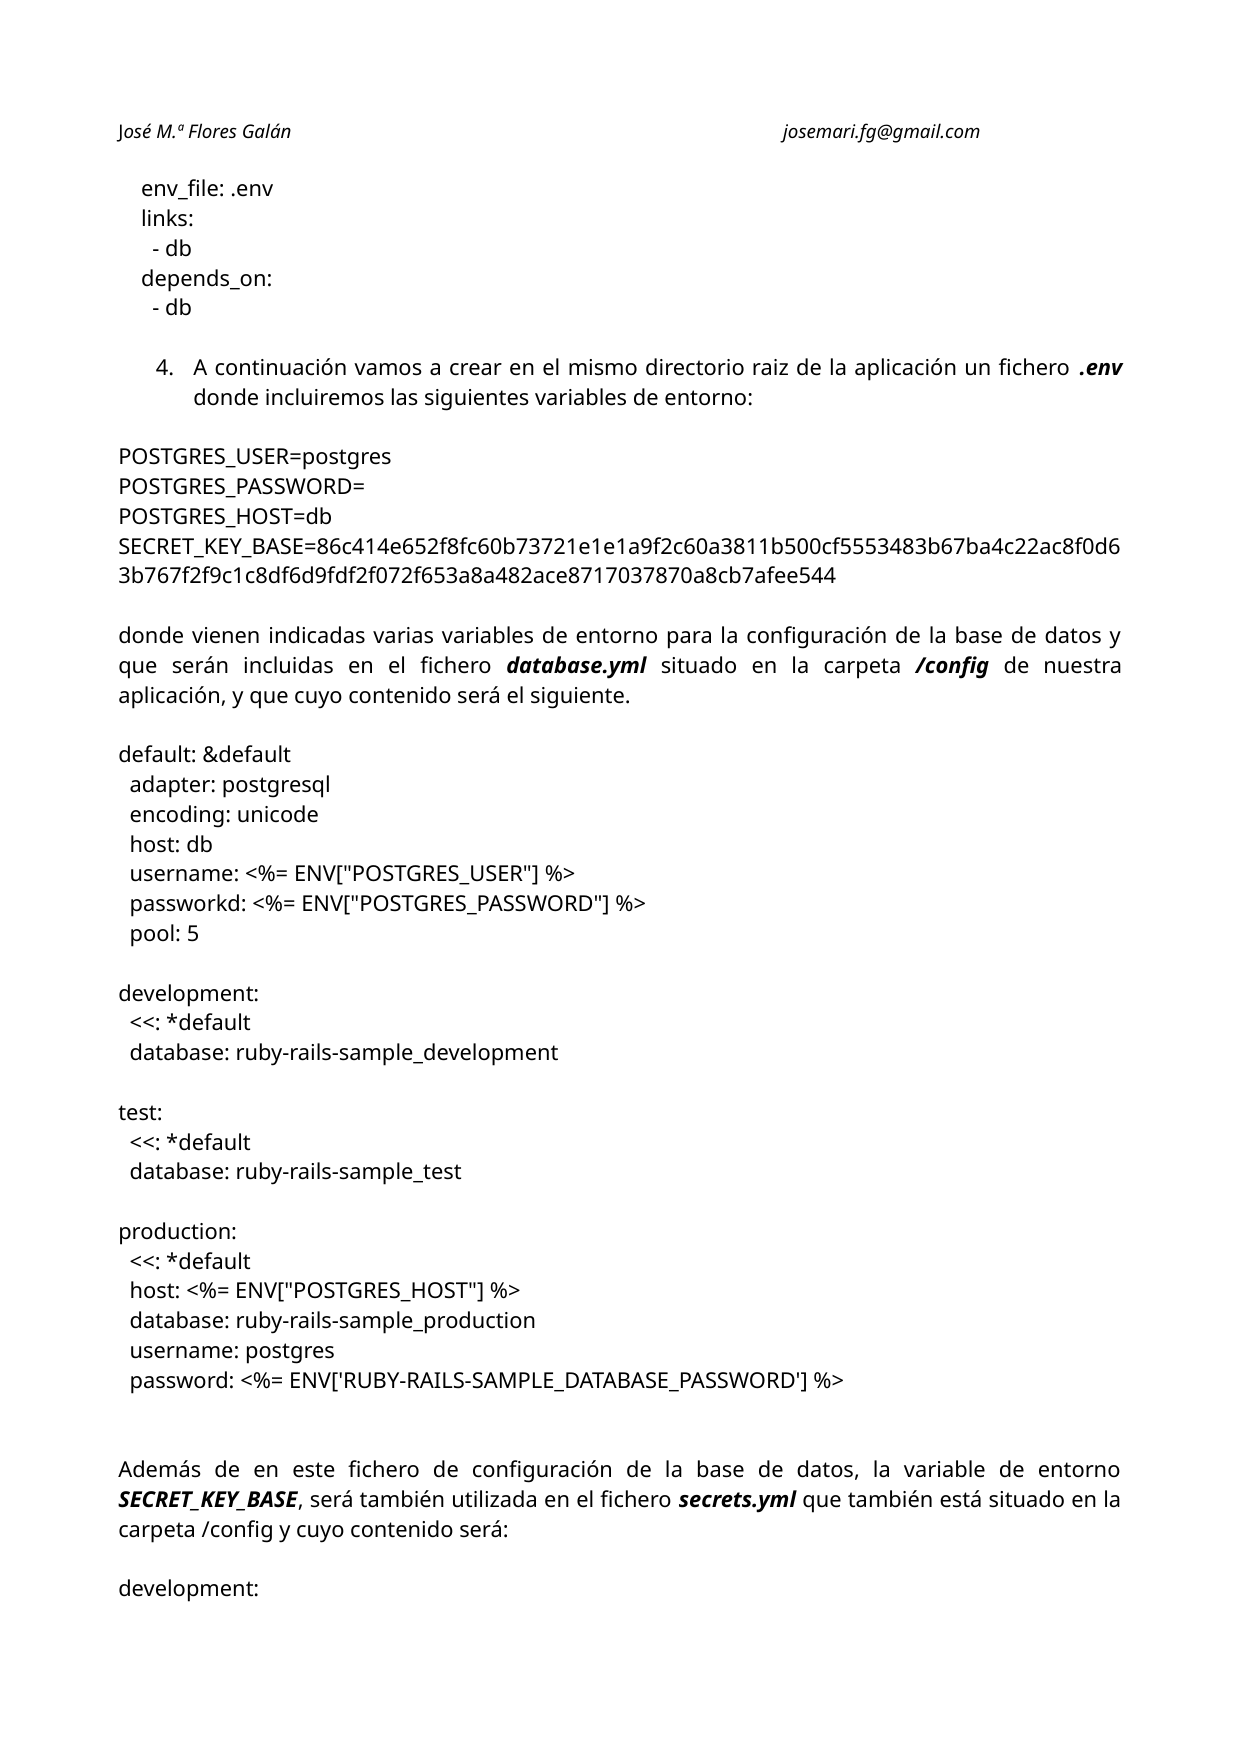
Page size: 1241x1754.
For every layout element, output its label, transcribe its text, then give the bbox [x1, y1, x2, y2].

text pool: 5 [118, 918, 1122, 948]
text database: ruby-rails-sample_production [118, 1305, 1122, 1335]
text adapter: postgresql [118, 769, 1122, 799]
text Además de en este fichero de configuración de la base de datos, la variable de entorno SECRET_KEY_BASE, será también utilizada en el fichero secrets.yml que también está situado en la carpeta /config y cuyo contenido será: [118, 1454, 1122, 1543]
text POSTGRES_PASSWORD= [118, 471, 1122, 501]
text POSTGRES_HOST=db [118, 501, 1122, 531]
text env_file: .env [118, 173, 1122, 203]
text links: [118, 203, 1122, 233]
text <<: *default [118, 1126, 1122, 1156]
text SECRET_KEY_BASE=86c414e652f8fc60b73721e1e1a9f2c60a3811b500cf5553483b67ba4c22ac8f0d63b767f2f9c1c8df6d9fdf2f072f653a8a482ace8717037870a8cb7afee544 [118, 531, 1122, 590]
text - db [118, 292, 1122, 322]
text host: db [118, 828, 1122, 858]
text username: postgres [118, 1335, 1122, 1365]
text test: [118, 1097, 1122, 1126]
text default: &default [118, 739, 1122, 769]
text <<: *default [118, 1007, 1122, 1037]
text production: [118, 1216, 1122, 1246]
text database: ruby-rails-sample_development [118, 1037, 1122, 1067]
text development: [118, 977, 1122, 1007]
text host: <%= ENV["POSTGRES_HOST"] %> [118, 1275, 1122, 1305]
text - db [118, 233, 1122, 262]
text donde vienen indicadas varias variables de entorno para la configuración de la base de datos y que serán incluidas en el fichero database.yml situado en la carpeta /config de nuestra aplicación, y que cuyo contenido será el siguiente. [118, 620, 1122, 709]
text encoding: unicode [118, 799, 1122, 828]
text password: <%= ENV['RUBY-RAILS-SAMPLE_DATABASE_PASSWORD'] %> [118, 1365, 1122, 1394]
text depends_on: [118, 262, 1122, 292]
text username: <%= ENV["POSTGRES_USER"] %> [118, 858, 1122, 888]
text development: [118, 1573, 1122, 1603]
list A continuación vamos a crear en el mismo directorio raiz de la aplicación un fichero .env donde incluiremos las siguientes variables de entorno: [156, 352, 1122, 411]
text POSTGRES_USER=postgres [118, 441, 1122, 471]
text database: ruby-rails-sample_test [118, 1156, 1122, 1186]
text <<: *default [118, 1246, 1122, 1275]
text passworkd: <%= ENV["POSTGRES_PASSWORD"] %> [118, 888, 1122, 918]
